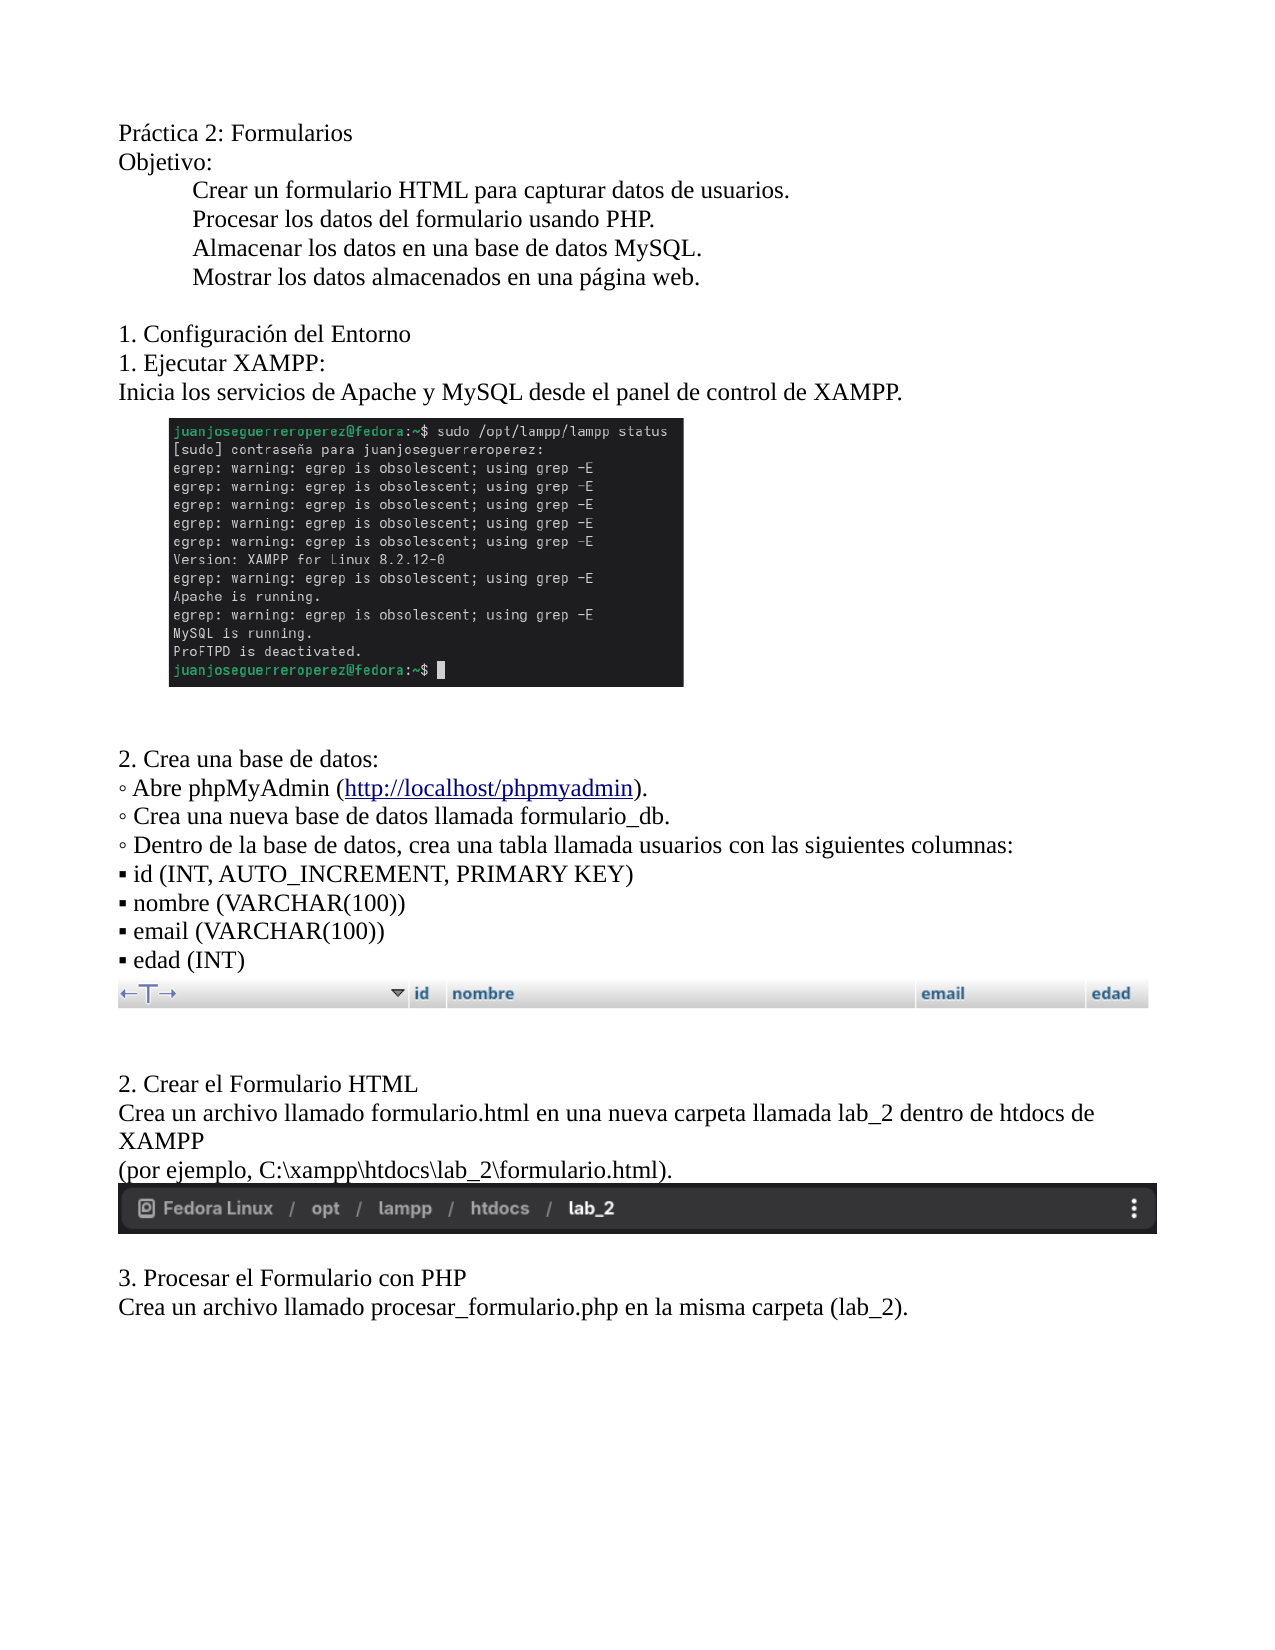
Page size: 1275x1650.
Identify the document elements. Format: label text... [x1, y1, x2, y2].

text Inicia los servicios de Apache y MySQL desde el panel de control de XAMPP. [118, 377, 1157, 406]
picture [118, 1183, 1157, 1234]
text Almacenar los datos en una base de datos MySQL. [118, 233, 1157, 262]
text 3. Procesar el Formulario con PHP [118, 1263, 1157, 1292]
picture [168, 418, 684, 687]
text (por ejemplo, C:\xampp\htdocs\lab_2\formulario.html). [118, 1155, 1157, 1183]
text Práctica 2: Formularios [118, 118, 1157, 147]
text ◦ Dentro de la base de datos, crea una tabla llamada usuarios con las siguientes columnas: [118, 830, 1157, 859]
text 2. Crear el Formulario HTML [118, 1069, 1157, 1098]
text Crea un archivo llamado procesar_formulario.php en la misma carpeta (lab_2). [118, 1292, 1157, 1320]
text Crear un formulario HTML para capturar datos de usuarios. [118, 176, 1157, 204]
text Crea un archivo llamado formulario.html en una nueva carpeta llamada lab_2 dentro de htdocs de XAMPP [118, 1098, 1157, 1155]
picture [118, 973, 1157, 1012]
text 1. Configuración del Entorno [118, 319, 1157, 348]
text ◦ Crea una nueva base de datos llamada formulario_db. [118, 801, 1157, 830]
text ▪ edad (INT) [118, 945, 1157, 973]
text Mostrar los datos almacenados en una página web. [118, 262, 1157, 291]
text 1. Ejecutar XAMPP: [118, 348, 1157, 377]
text Procesar los datos del formulario usando PHP. [118, 204, 1157, 233]
text 2. Crea una base de datos: [118, 744, 1157, 773]
text ▪ id (INT, AUTO_INCREMENT, PRIMARY KEY) [118, 859, 1157, 888]
text ◦ Abre phpMyAdmin (http://localhost/phpmyadmin). [118, 773, 1157, 801]
text ▪ email (VARCHAR(100)) [118, 916, 1157, 945]
text ▪ nombre (VARCHAR(100)) [118, 888, 1157, 916]
text Objetivo: [118, 147, 1157, 176]
